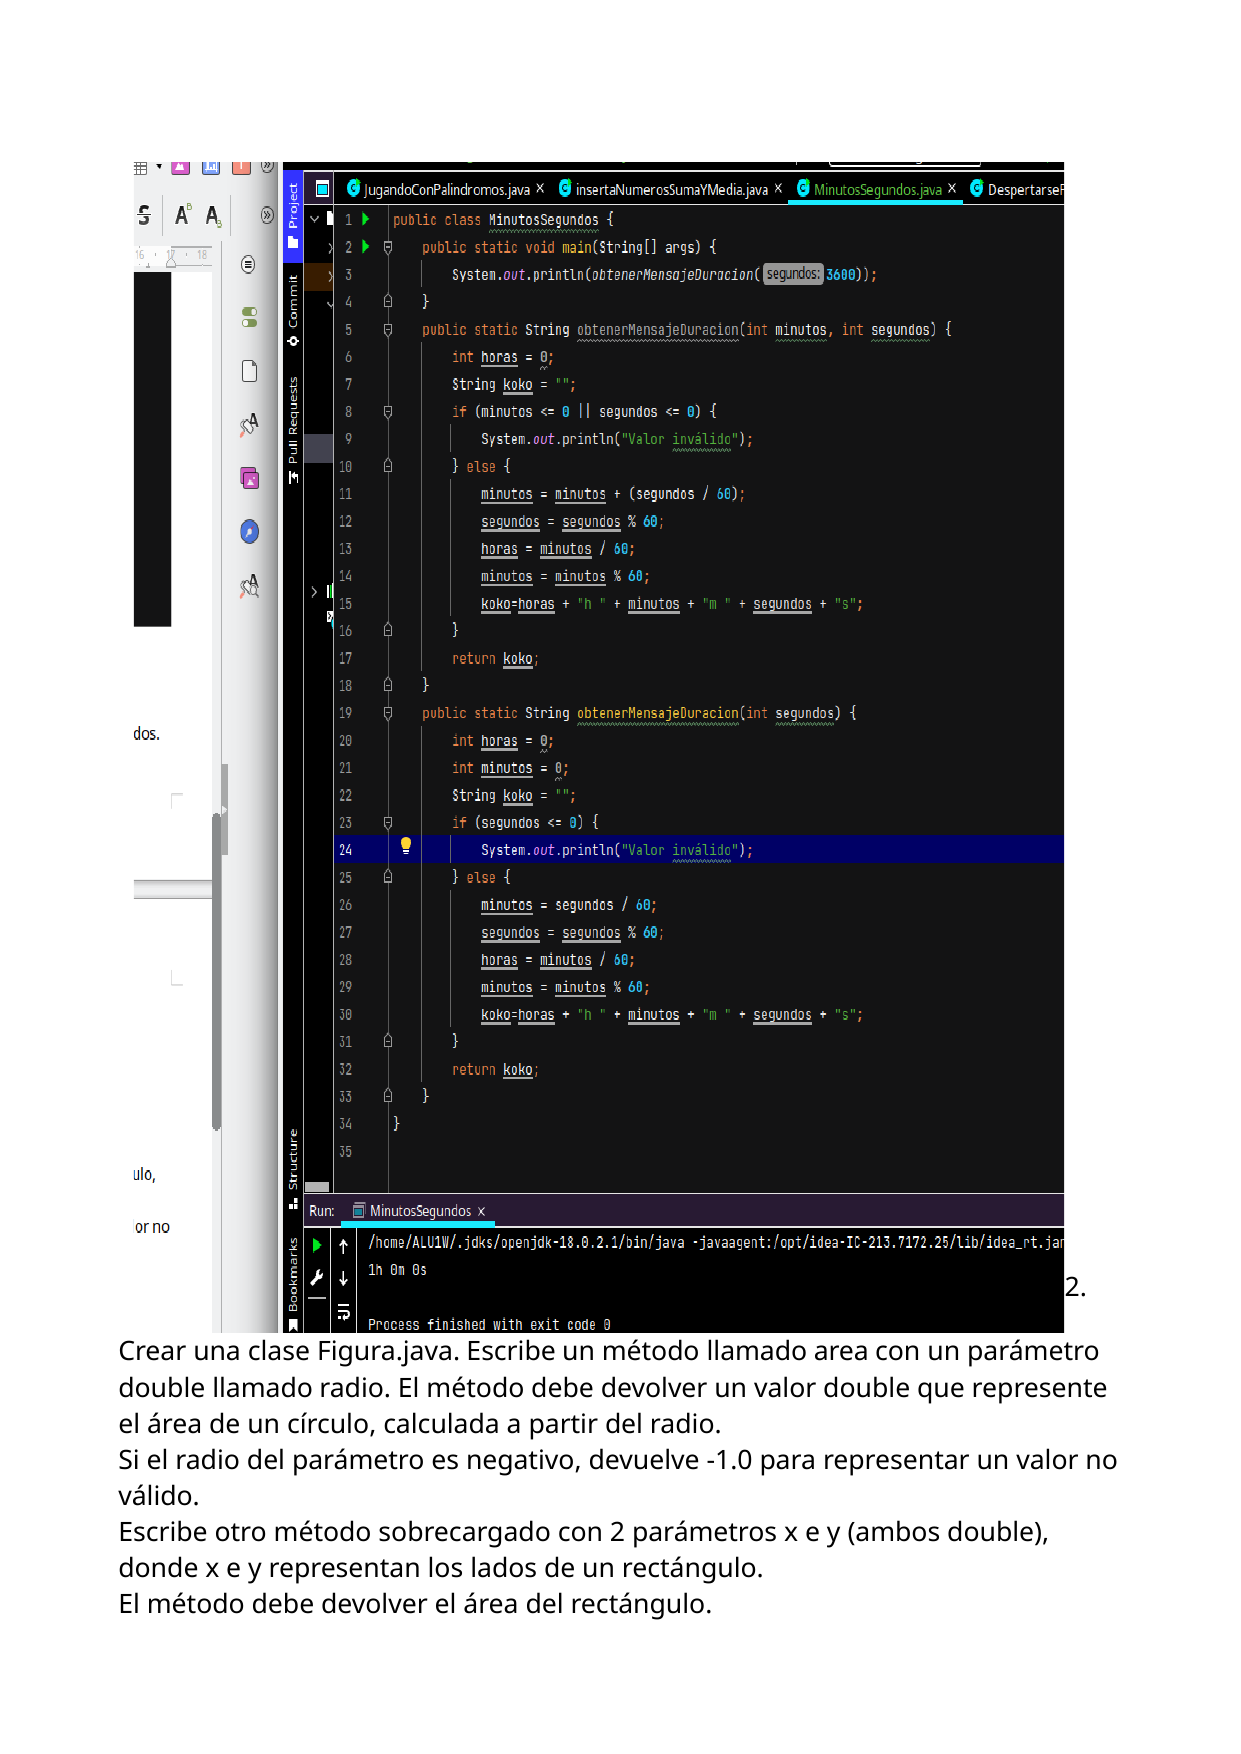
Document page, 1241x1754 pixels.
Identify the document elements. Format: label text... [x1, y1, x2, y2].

text 2. Crear una clase Figura.java. Escribe un método llamado area con un parámetro double llamado radio. El método debe devolver un valor double que represente el área de un círculo, calculada a partir del radio. Si el radio del parámetro es negativo, devuelve -1.0 para representar un valor no válido. Escribe otro método sobrecargado con 2 parámetros x e y (ambos double), donde x e y representan los lados de un rectángulo. El método debe devolver el área del rectángulo. [118, 1268, 1122, 1622]
picture [405, 162, 1065, 1333]
